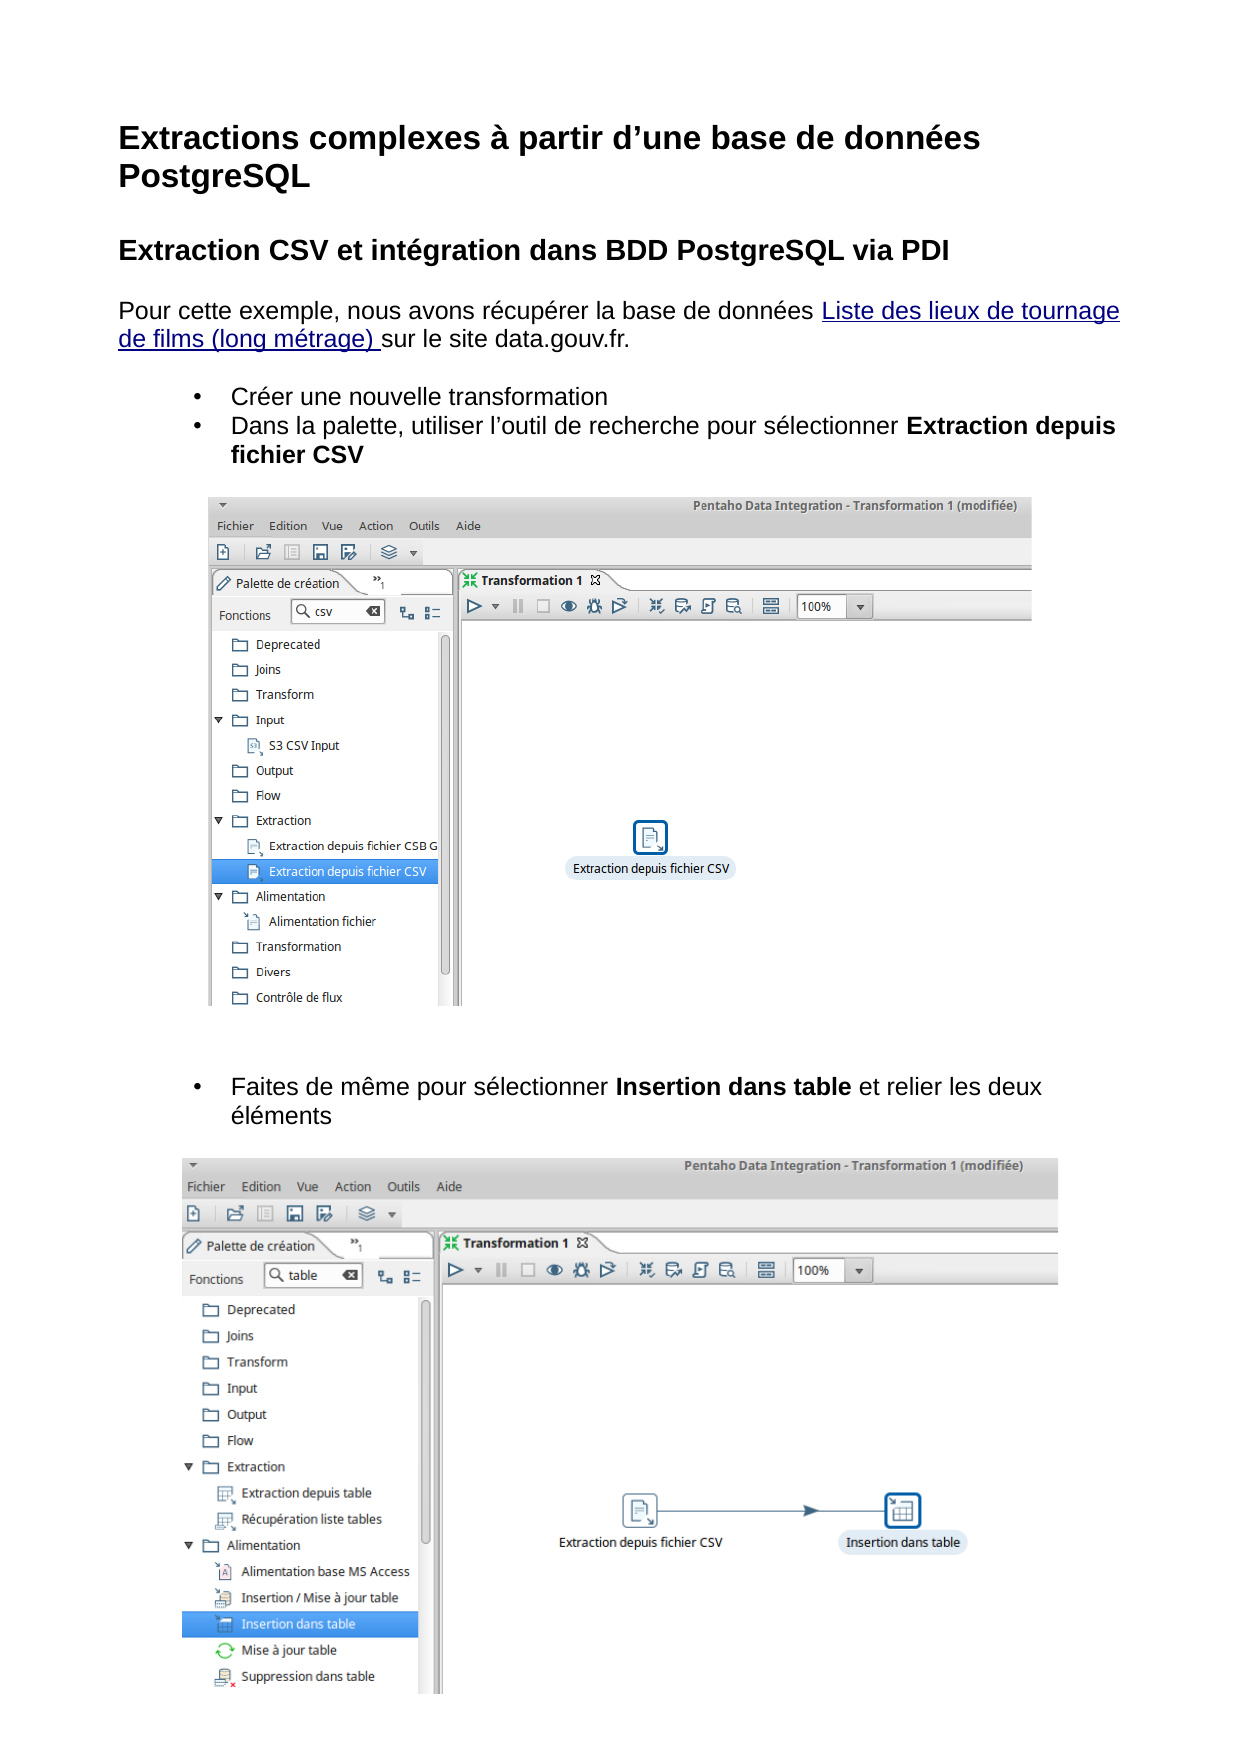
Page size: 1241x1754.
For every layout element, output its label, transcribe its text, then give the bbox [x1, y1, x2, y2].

picture [182, 1158, 1059, 1694]
list Faites de même pour sélectionner Insertion dans table et relier les deux éléments [193, 1072, 1122, 1130]
picture [208, 497, 1032, 1006]
list Créer une nouvelle transformation [193, 382, 1122, 411]
list Dans la palette, utiliser l’outil de recherche pour sélectionner Extraction depuis fichier CSV [193, 411, 1122, 468]
subtitle Extraction CSV et intégration dans BDD PostgreSQL via PDI [118, 233, 1122, 267]
subtitle Extractions complexes à partir d’une base de données PostgreSQL [118, 118, 1122, 195]
list Pour cette exemple, nous avons récupérer la base de données Liste des lieux de tournage de films (long métrage) sur le site data.gouv.fr. [118, 296, 1122, 353]
